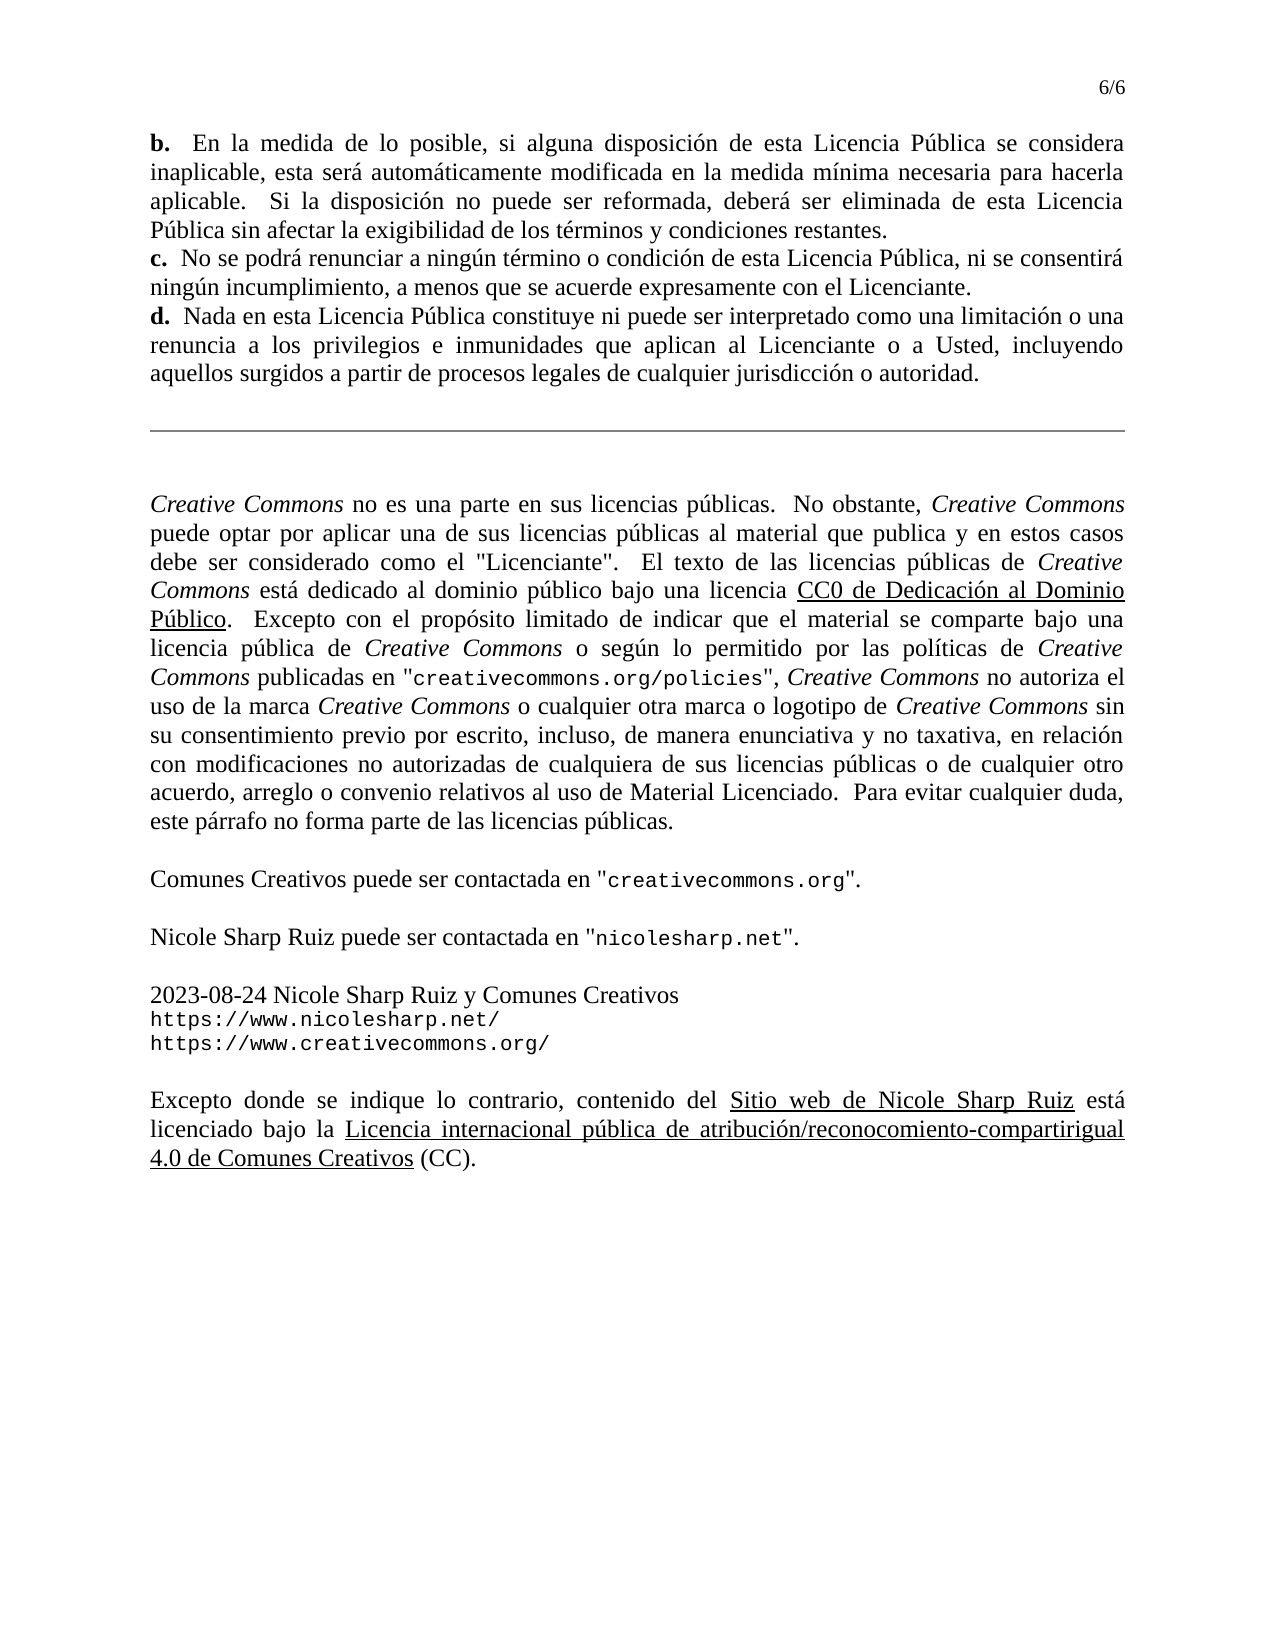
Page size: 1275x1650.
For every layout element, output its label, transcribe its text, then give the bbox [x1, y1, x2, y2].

text Nicole Sharp Ruiz puede ser contactada en "nicolesharp.net". [150, 893, 1125, 952]
text c. No se podrá renunciar a ningún término o condición de esta Licencia Pública, ni se consentirá ningún incumplimiento, a menos que se acuerde expresamente con el Licenciante. [150, 243, 1125, 301]
text 2023-08-24 Nicole Sharp Ruiz y Comunes Creativos [150, 952, 1125, 1009]
text d. Nada en esta Licencia Pública constituye ni puede ser interpretado como una limitación o una renuncia a los privilegios e inmunidades que aplican al Licenciante o a Usted, incluyendo aquellos surgidos a partir de procesos legales de cualquier jurisdicción o autoridad. [150, 301, 1125, 387]
text Excepto donde se indique lo contrario, contenido del Sitio web de Nicole Sharp Ruiz está licenciado bajo la Licencia internacional pública de atribución/reconocomiento-compartirigual 4.0 de Comunes Creativos (CC). [150, 1056, 1125, 1171]
text Creative Commons no es una parte en sus licencias públicas. No obstante, Creative Commons puede optar por aplicar una de sus licencias públicas al material que publica y en estos casos debe ser considerado como el "Licenciante". El texto de las licencias públicas de Creative Commons está dedicado al dominio público bajo una licencia CC0 de Dedicación al Dominio Público. Excepto con el propósito limitado de indicar que el material se comparte bajo una licencia pública de Creative Commons o según lo permitido por las políticas de Creative Commons publicadas en "creativecommons.org/​policies", Creative Commons no autoriza el uso de la marca Creative Commons o cualquier otra marca o logotipo de Creative Commons sin su consentimiento previo por escrito, incluso, de manera enunciativa y no taxativa, en relación con modificaciones no autorizadas de cualquiera de sus licencias públicas o de cualquier otro acuerdo, arreglo o convenio relativos al uso de Material Licenciado. Para evitar cualquier duda, este párrafo no forma parte de las licencias públicas. [150, 460, 1125, 835]
text b. En la medida de lo posible, si alguna disposición de esta Licencia Pública se considera inaplicable, esta será automáticamente modificada en la medida mínima necesaria para hacerla aplicable. Si la disposición no puede ser reformada, deberá ser eliminada de esta Licencia Pública sin afectar la exigibilidad de los términos y condiciones restantes. [150, 128, 1125, 243]
text https://www.nicolesharp.net/ [150, 1009, 1125, 1033]
text Comunes Creativos puede ser contactada en "creativecommons.org". [150, 835, 1125, 893]
text https://www.creativecommons.org/ [150, 1033, 1125, 1056]
